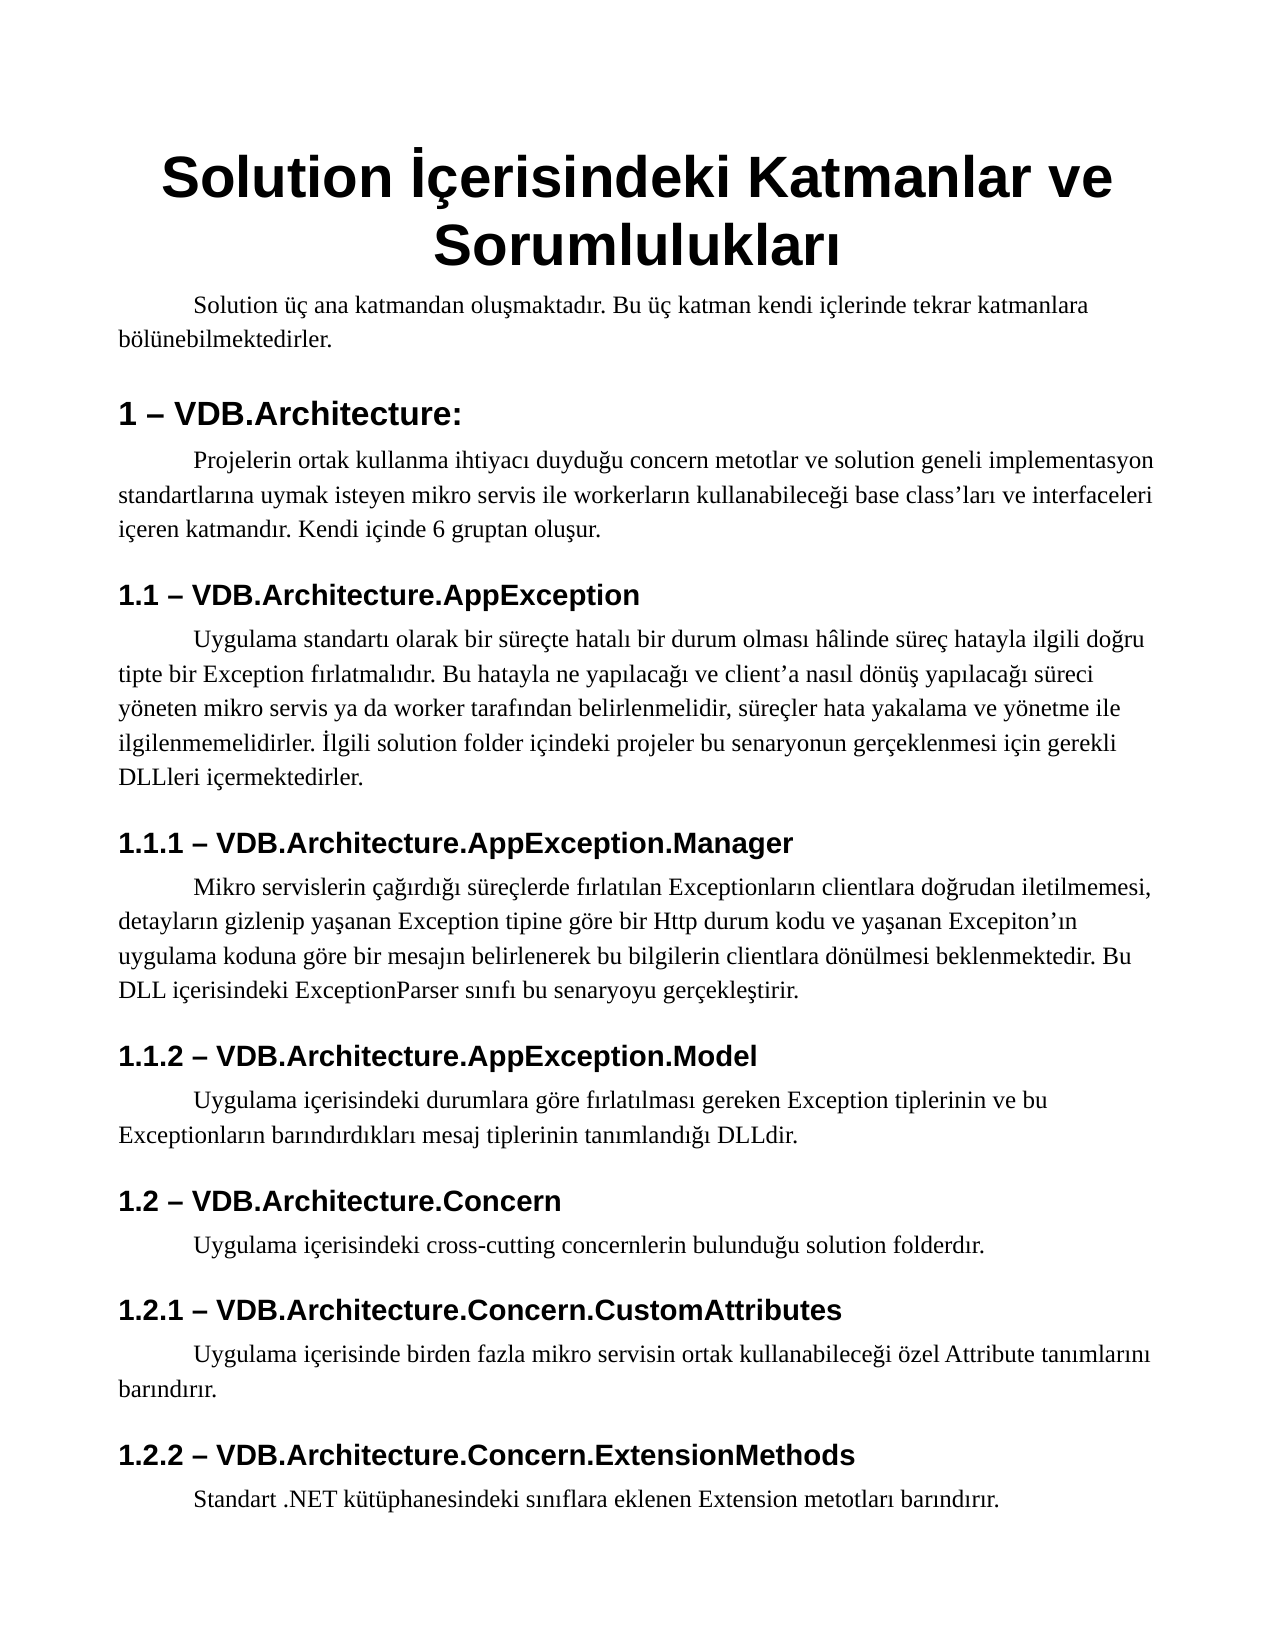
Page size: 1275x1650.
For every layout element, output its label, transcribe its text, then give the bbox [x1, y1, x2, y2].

subtitle 1.1.1 – VDB.Architecture.AppException.Manager [118, 826, 1157, 859]
subtitle 1 – VDB.Architecture: [118, 394, 1157, 433]
subtitle 1.1.2 – VDB.Architecture.AppException.Model [118, 1039, 1157, 1073]
text Mikro servislerin çağırdığı süreçlerde fırlatılan Exceptionların clientlara doğrudan iletilmemesi, detayların gizlenip yaşanan Exception tipine göre bir Http durum kodu ve yaşanan Excepiton’ın uygulama koduna göre bir mesajın belirlenerek bu bilgilerin clientlara dönülmesi beklenmektedir. Bu DLL içerisindeki ExceptionParser sınıfı bu senaryoyu gerçekleştirir. [118, 872, 1157, 1004]
text Standart .NET kütüphanesindeki sınıflara eklenen Extension metotları barındırır. [118, 1484, 1157, 1513]
text Solution üç ana katmandan oluşmaktadır. Bu üç katman kendi içlerinde tekrar katmanlara bölünebilmektedirler. [118, 290, 1157, 353]
subtitle 1.2.1 – VDB.Architecture.Concern.CustomAttributes [118, 1293, 1157, 1327]
subtitle 1.2.2 – VDB.Architecture.Concern.ExtensionMethods [118, 1438, 1157, 1471]
subtitle 1.2 – VDB.Architecture.Concern [118, 1183, 1157, 1217]
text Projelerin ortak kullanma ihtiyacı duyduğu concern metotlar ve solution geneli implementasyon standartlarına uymak isteyen mikro servis ile workerların kullanabileceği base class’ları ve interfaceleri içeren katmandır. Kendi içinde 6 gruptan oluşur. [118, 445, 1157, 543]
text Uygulama içerisinde birden fazla mikro servisin ortak kullanabileceği özel Attribute tanımlarını barındırır. [118, 1339, 1157, 1403]
text Uygulama içerisindeki durumlara göre fırlatılması gereken Exception tiplerinin ve bu Exceptionların barındırdıkları mesaj tiplerinin tanımlandığı DLLdir. [118, 1085, 1157, 1148]
subtitle 1.1 – VDB.Architecture.AppException [118, 578, 1157, 612]
text Uygulama içerisindeki cross-cutting concernlerin bulunduğu solution folderdır. [118, 1230, 1157, 1258]
title Solution İçerisindeki Katmanlar ve Sorumlulukları [118, 143, 1157, 277]
text Uygulama standartı olarak bir süreçte hatalı bir durum olması hâlinde süreç hatayla ilgili doğru tipte bir Exception fırlatmalıdır. Bu hatayla ne yapılacağı ve client’a nasıl dönüş yapılacağı süreci yöneten mikro servis ya da worker tarafından belirlenmelidir, süreçler hata yakalama ve yönetme ile ilgilenmemelidirler. İlgili solution folder içindeki projeler bu senaryonun gerçeklenmesi için gerekli DLLleri içermektedirler. [118, 624, 1157, 791]
